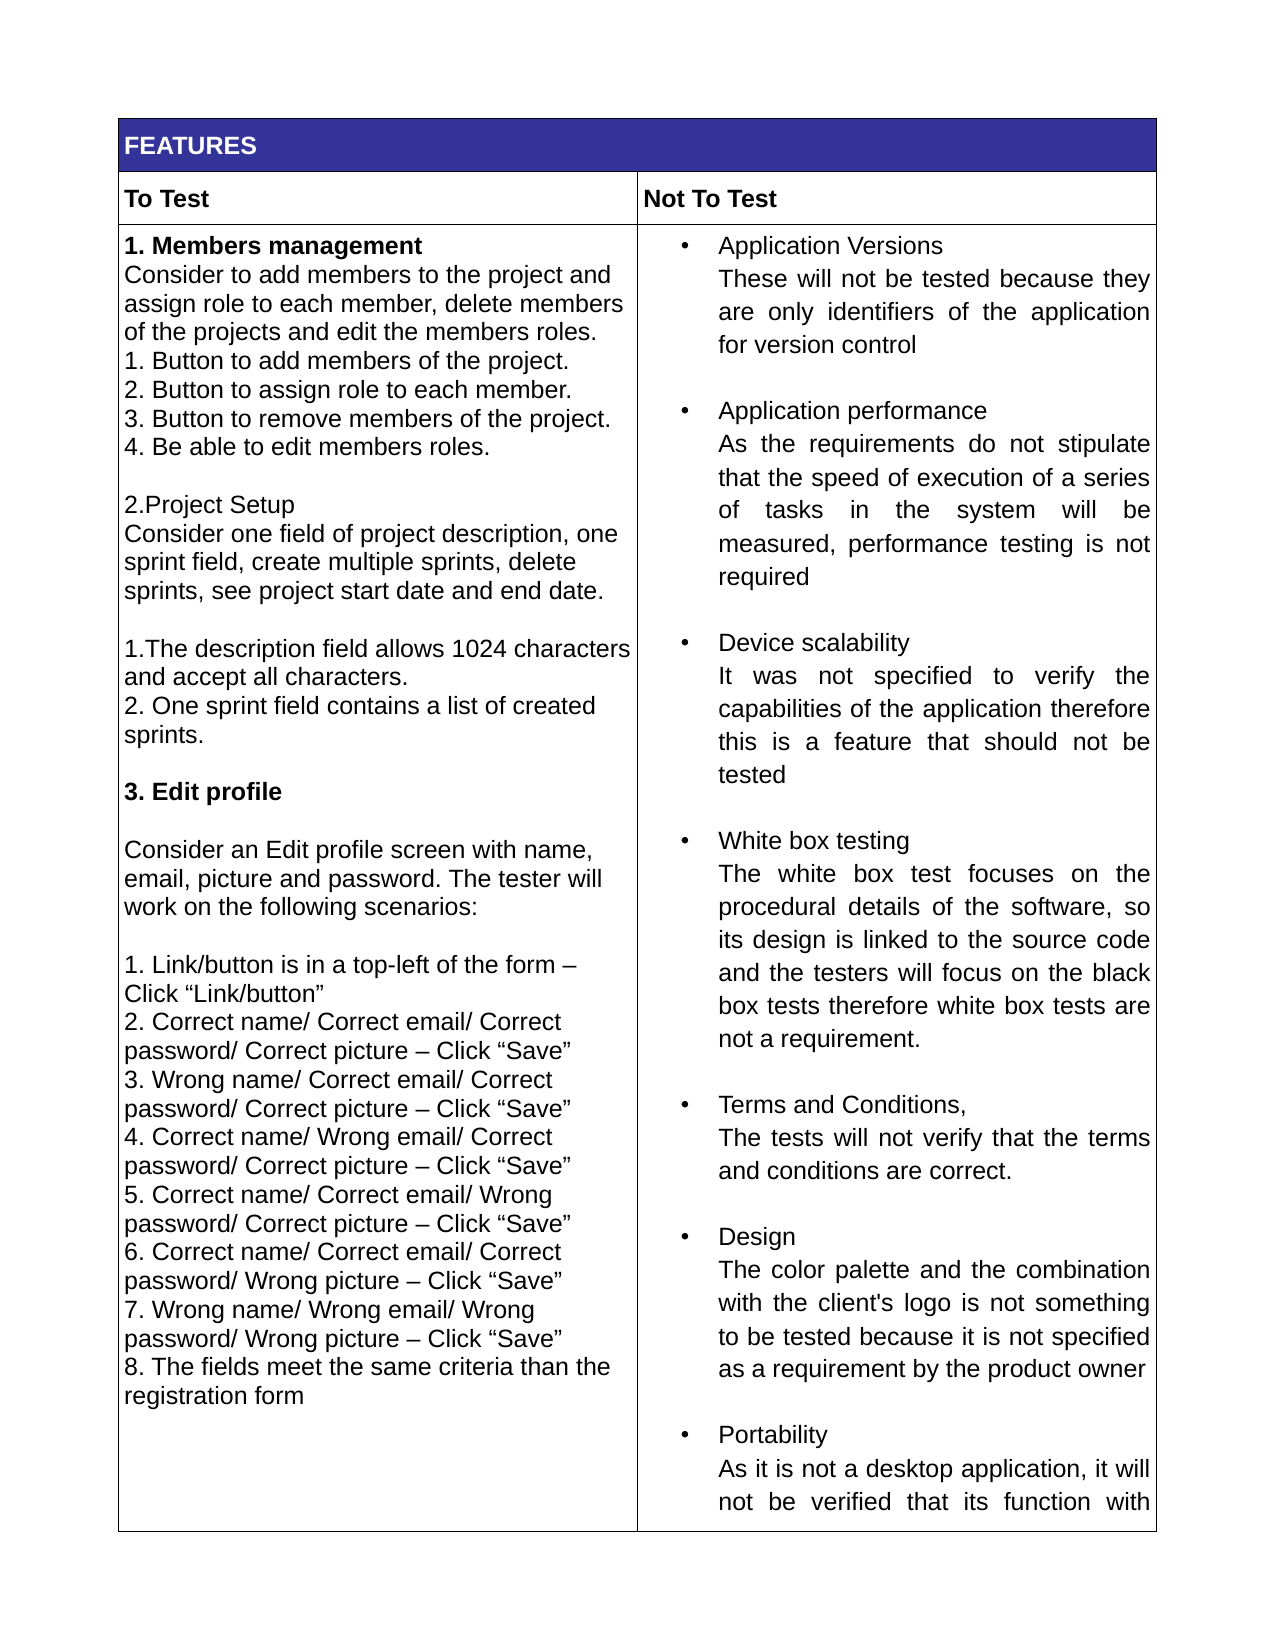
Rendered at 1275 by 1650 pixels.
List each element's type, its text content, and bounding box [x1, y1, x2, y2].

table_cell To Test [119, 172, 637, 224]
table_header FEATURES [119, 119, 1156, 171]
table_cell 1. Members management Consider to add members to the project and assign role to each member, delete members of the projects and edit the members roles. 1. Button to add members of the project. 2. Button to assign role to each member. 3. Button to remove members of the project. 4. Be able to edit members roles. 2.Project Setup Consider one field of project description, one sprint field, create multiple sprints, delete sprints, see project start date and end date. 1.The description field allows 1024 characters and accept all characters. 2. One sprint field contains a list of created sprints. 3. Edit profile Consider an Edit profile screen with name, email, picture and password. The tester will work on the following scenarios: 1. Link/button is in a top-left of the form – Click “Link/button” 2. Correct name/ Correct email/ Correct password/ Correct picture – Click “Save” 3. Wrong name/ Correct email/ Correct password/ Correct picture – Click “Save” 4. Correct name/ Wrong email/ Correct password/ Correct picture – Click “Save” 5. Correct name/ Correct email/ Wrong password/ Correct picture – Click “Save” 6. Correct name/ Correct email/ Correct password/ Wrong picture – Click “Save” 7. Wrong name/ Wrong email/ Wrong password/ Wrong picture – Click “Save” 8. The fields meet the same criteria than the registration form [119, 225, 637, 1531]
table_cell Not To Test [638, 172, 1156, 224]
table_cell Application Versions These will not be tested because they are only identifiers of the application for version control Application performance As the requirements do not stipulate that the speed of execution of a series of tasks in the system will be measured, performance testing is not required Device scalability It was not specified to verify the capabilities of the application therefore this is a feature that should not be tested White box testing The white box test focuses on the procedural details of the software, so its design is linked to the source code and the testers will focus on the black box tests therefore white box tests are not a requirement. Terms and Conditions, The tests will not verify that the terms and conditions are correct. Design The color palette and the combination with the client's logo is not something to be tested because it is not specified as a requirement by the product owner Portability As it is not a desktop application, it will not be verified that its function with [638, 225, 1156, 1531]
